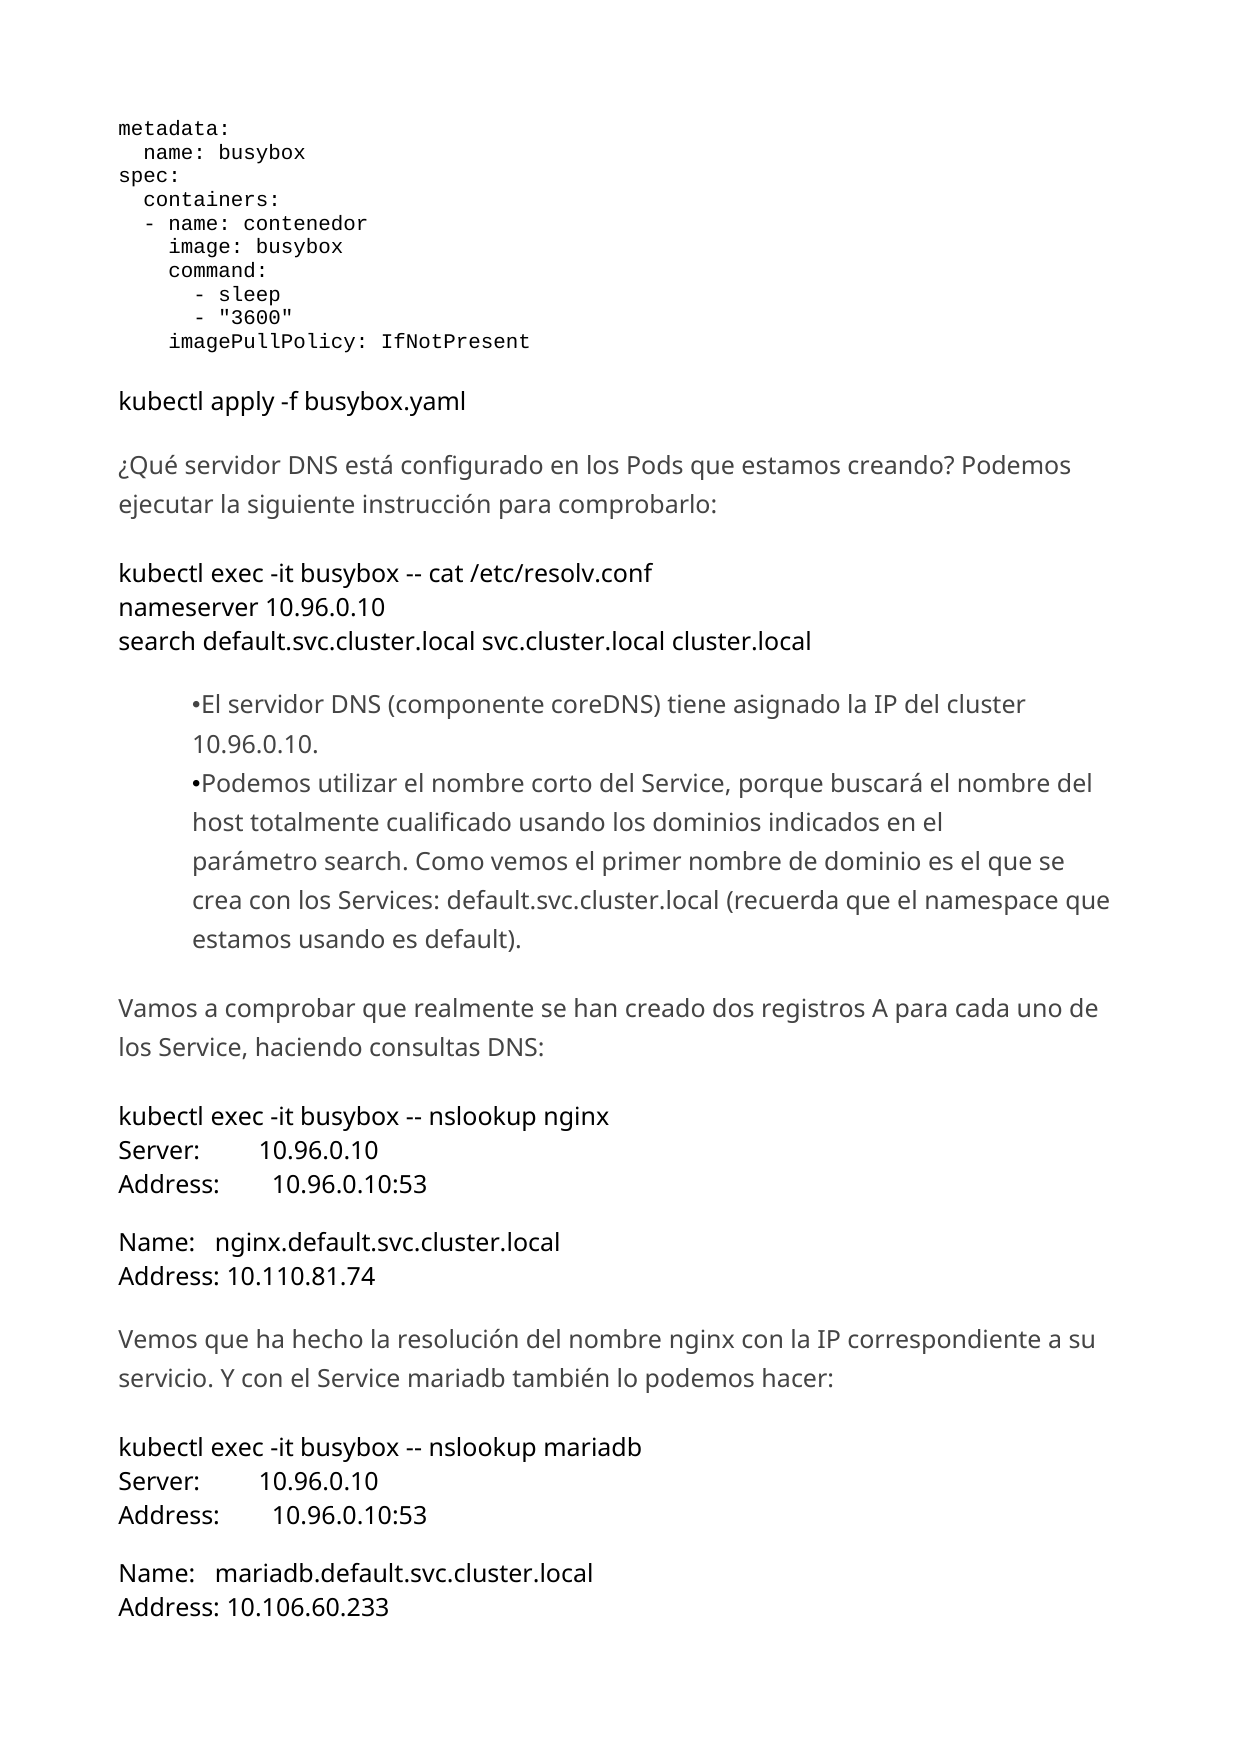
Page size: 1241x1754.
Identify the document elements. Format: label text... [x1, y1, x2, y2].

text Server: 10.96.0.10 [118, 1133, 1122, 1167]
text Name: nginx.default.svc.cluster.local [118, 1224, 1122, 1258]
text kubectl exec -it busybox -- cat /etc/resolv.conf [118, 555, 1122, 589]
text - name: contenedor [118, 213, 1122, 236]
list Podemos utilizar el nombre corto del Service, porque buscará el nombre del host totalmente cualificado usando los dominios indicados en el parámetro search. Como vemos el primer nombre de dominio es el que se crea con los Services: default.svc.cluster.local (recuerda que el namespace que estamos usando es default). [118, 765, 1122, 956]
text kubectl exec -it busybox -- nslookup mariadb [118, 1430, 1122, 1464]
text spec: [118, 165, 1122, 189]
text kubectl exec -it busybox -- nslookup nginx [118, 1098, 1122, 1133]
text Server: 10.96.0.10 [118, 1464, 1122, 1498]
text containers: [118, 189, 1122, 213]
text Name: mariadb.default.svc.cluster.local [118, 1556, 1122, 1590]
text Address: 10.110.81.74 [118, 1258, 1122, 1292]
text search default.svc.cluster.local svc.cluster.local cluster.local [118, 623, 1122, 658]
text imagePullPolicy: IfNotPresent [118, 331, 1122, 354]
text kubectl apply -f busybox.yaml [118, 384, 1122, 418]
text metadata: [118, 118, 1122, 142]
text Vamos a comprobar que realmente se han creado dos registros A para cada uno de los Service, haciendo consultas DNS: [118, 991, 1122, 1064]
text Address: 10.106.60.233 [118, 1590, 1122, 1624]
text Address: 10.96.0.10:53 [118, 1498, 1122, 1532]
text - sleep [118, 284, 1122, 307]
list El servidor DNS (componente coreDNS) tiene asignado la IP del cluster 10.96.0.10. [118, 687, 1122, 760]
text image: busybox [118, 236, 1122, 260]
text name: busybox [118, 142, 1122, 165]
text ¿Qué servidor DNS está configurado en los Pods que estamos creando? Podemos ejecutar la siguiente instrucción para comprobarlo: [118, 448, 1122, 521]
text Address: 10.96.0.10:53 [118, 1167, 1122, 1201]
text command: [118, 260, 1122, 284]
text nameserver 10.96.0.10 [118, 589, 1122, 623]
text Vemos que ha hecho la resolución del nombre nginx con la IP correspondiente a su servicio. Y con el Service mariadb también lo podemos hacer: [118, 1322, 1122, 1395]
text - "3600" [118, 307, 1122, 331]
